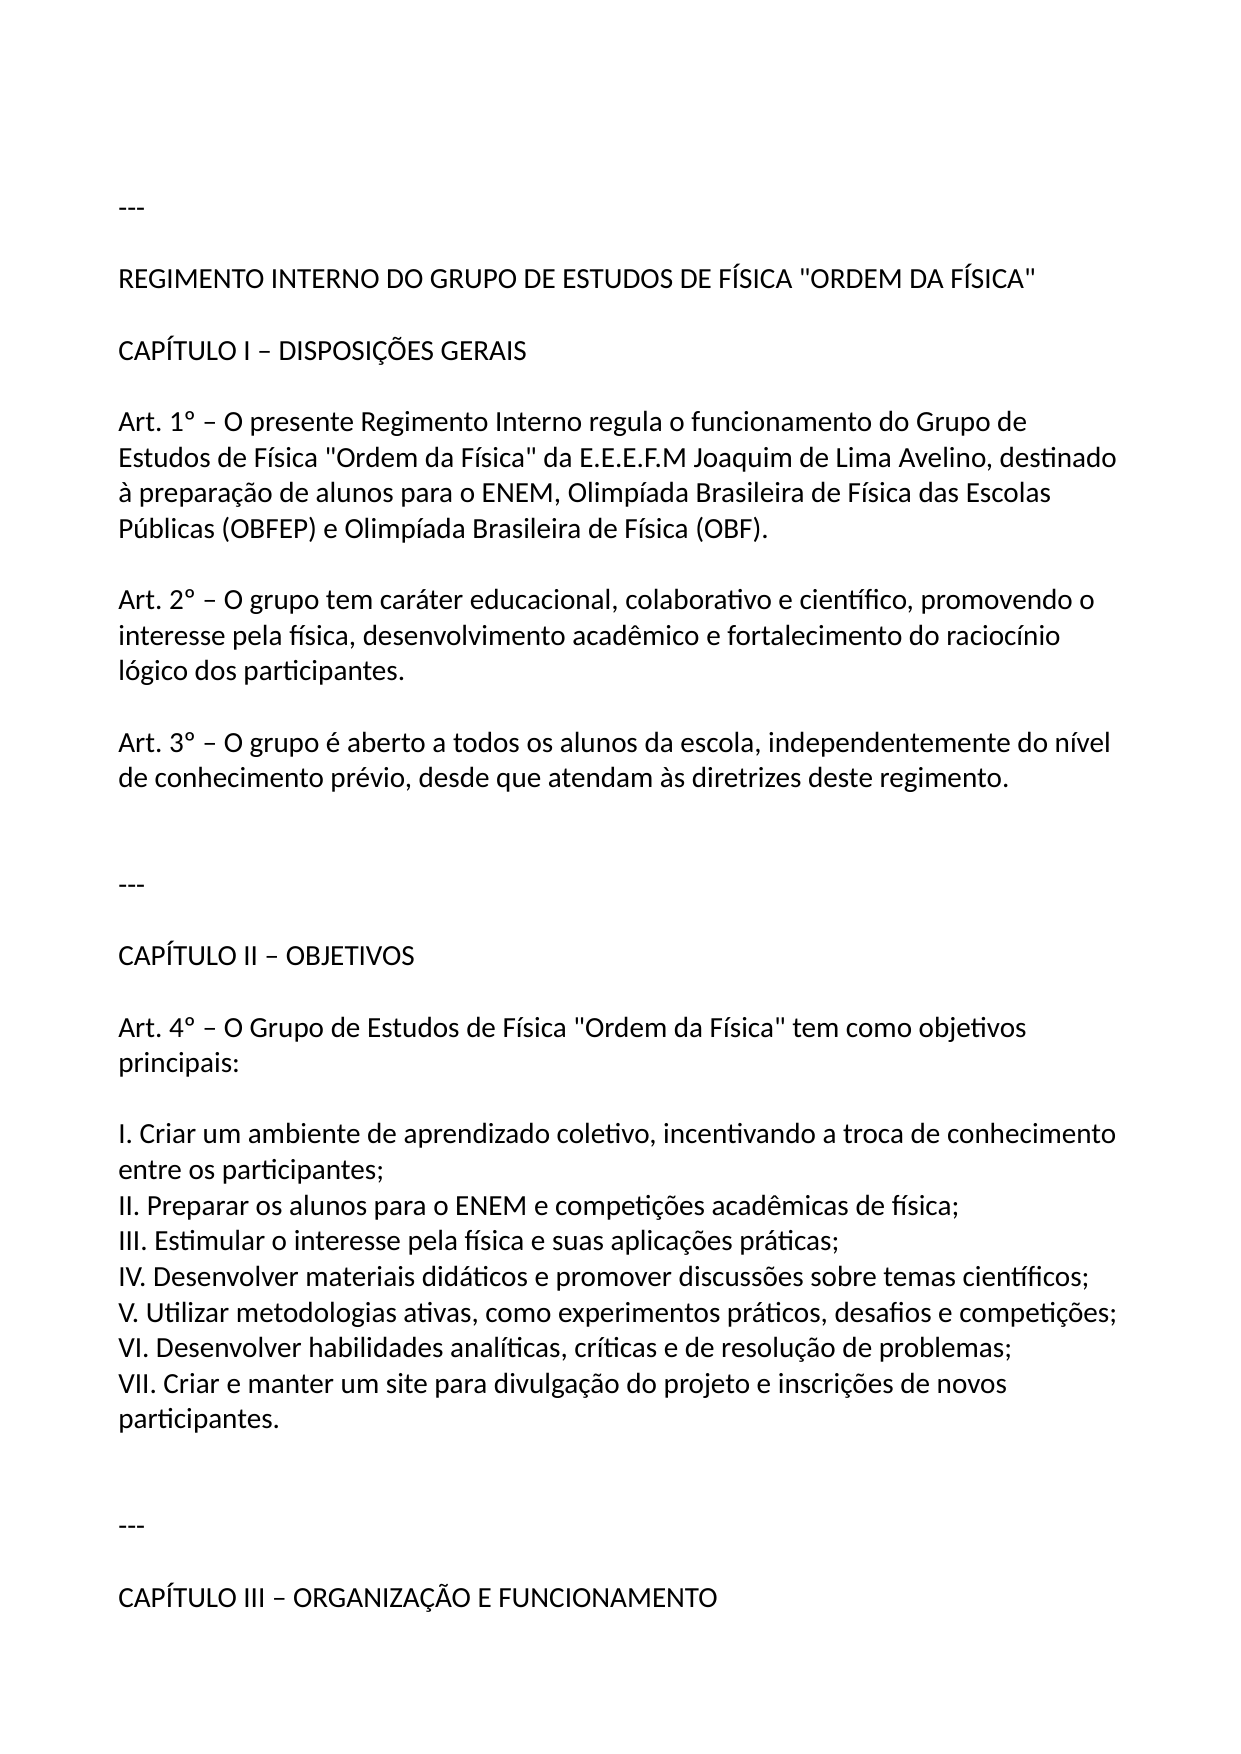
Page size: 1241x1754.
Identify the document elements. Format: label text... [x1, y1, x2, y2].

text III. Estimular o interesse pela física e suas aplicações práticas; [118, 1222, 1122, 1258]
text CAPÍTULO I – DISPOSIÇÕES GERAIS [118, 332, 1122, 367]
text Art. 2º – O grupo tem caráter educacional, colaborativo e científico, promovendo o interesse pela física, desenvolvimento acadêmico e fortalecimento do raciocínio lógico dos participantes. [118, 581, 1122, 688]
text Art. 1º – O presente Regimento Interno regula o funcionamento do Grupo de Estudos de Física "Ordem da Física" da E.E.E.F.M Joaquim de Lima Avelino, destinado à preparação de alunos para o ENEM, Olimpíada Brasileira de Física das Escolas Públicas (OBFEP) e Olimpíada Brasileira de Física (OBF). [118, 403, 1122, 546]
text CAPÍTULO II – OBJETIVOS [118, 937, 1122, 973]
text II. Preparar os alunos para o ENEM e competições acadêmicas de física; [118, 1187, 1122, 1222]
text Art. 3º – O grupo é aberto a todos os alunos da escola, independentemente do nível de conhecimento prévio, desde que atendam às diretrizes deste regimento. [118, 724, 1122, 795]
text REGIMENTO INTERNO DO GRUPO DE ESTUDOS DE FÍSICA "ORDEM DA FÍSICA" [118, 261, 1122, 296]
text --- [118, 1507, 1122, 1543]
text --- [118, 189, 1122, 225]
text CAPÍTULO III – ORGANIZAÇÃO E FUNCIONAMENTO [118, 1579, 1122, 1614]
text I. Criar um ambiente de aprendizado coletivo, incentivando a troca de conhecimento entre os participantes; [118, 1116, 1122, 1187]
text VII. Criar e manter um site para divulgação do projeto e inscrições de novos participantes. [118, 1365, 1122, 1436]
text V. Utilizar metodologias ativas, como experimentos práticos, desafios e competições; [118, 1294, 1122, 1329]
text IV. Desenvolver materiais didáticos e promover discussões sobre temas científicos; [118, 1258, 1122, 1294]
text Art. 4º – O Grupo de Estudos de Física "Ordem da Física" tem como objetivos principais: [118, 1009, 1122, 1080]
text --- [118, 866, 1122, 902]
text VI. Desenvolver habilidades analíticas, críticas e de resolução de problemas; [118, 1329, 1122, 1365]
